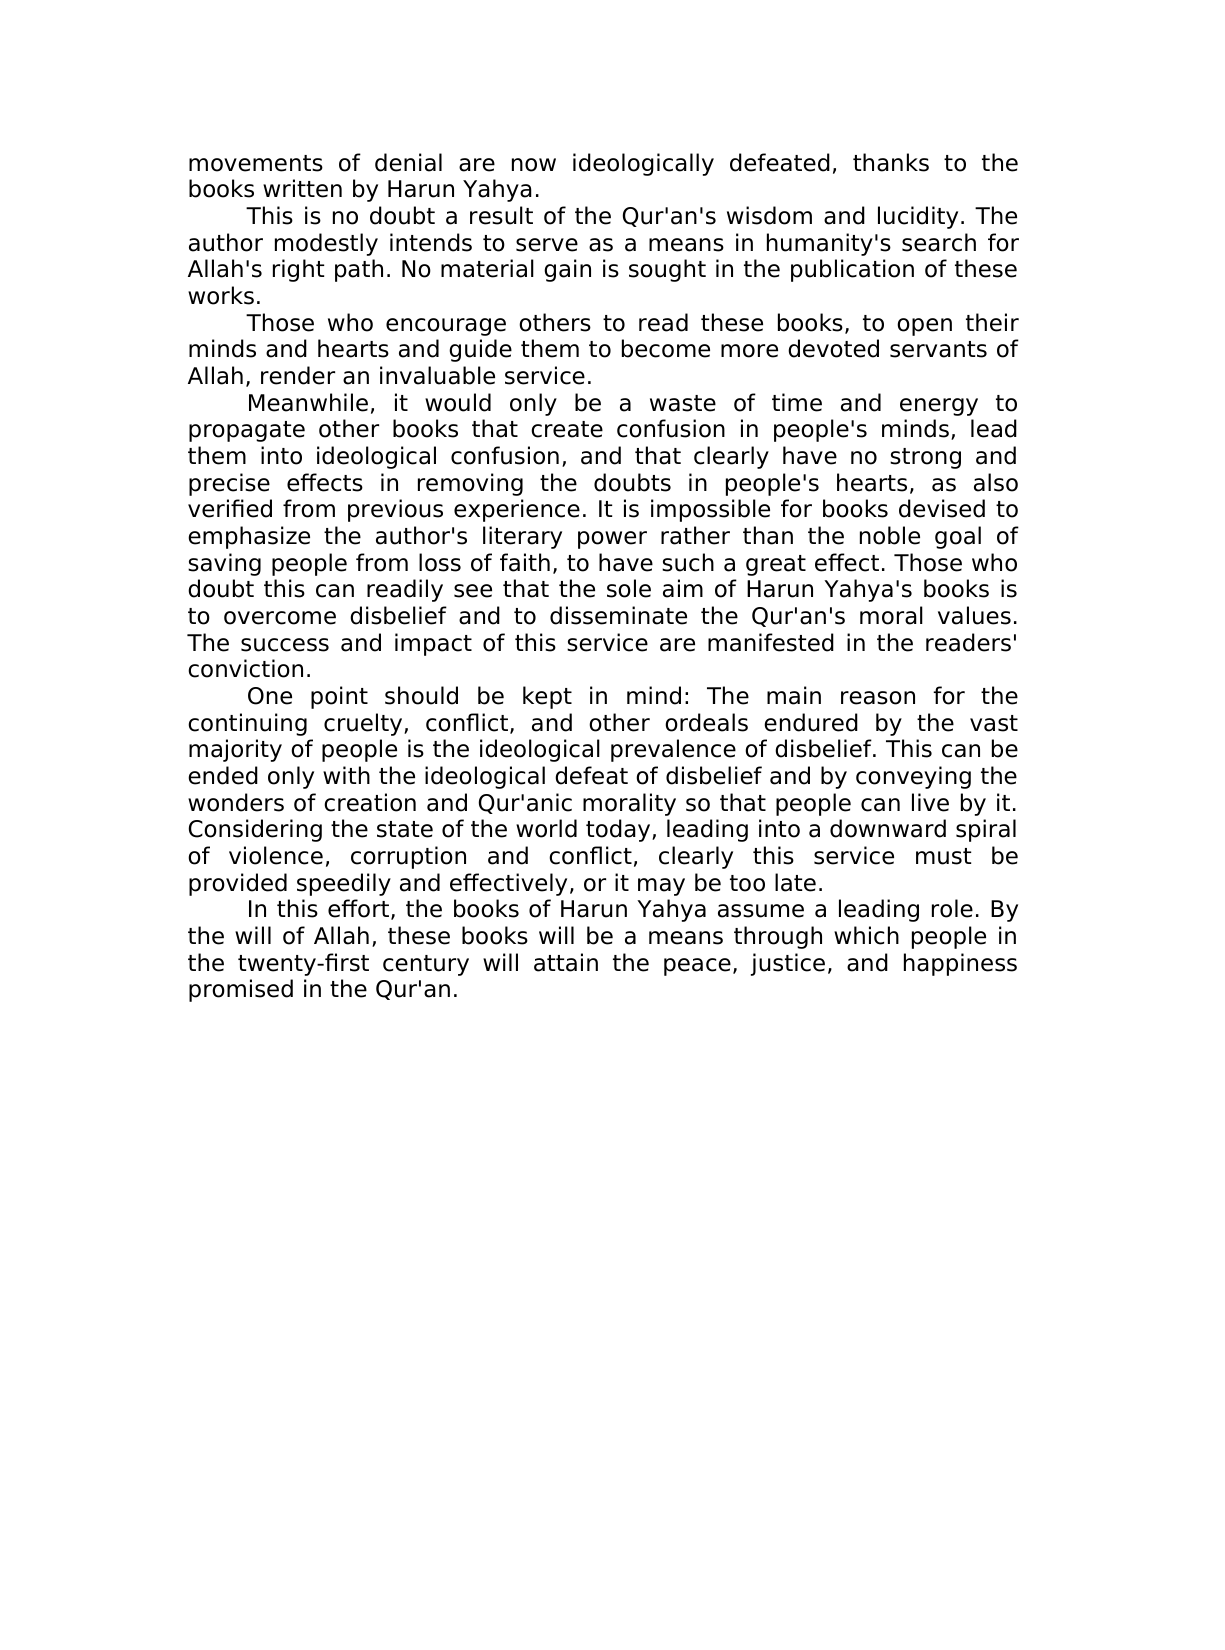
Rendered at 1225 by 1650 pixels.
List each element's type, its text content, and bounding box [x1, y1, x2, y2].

text Meanwhile, it would only be a waste of time and energy to propagate other books that create confusion in people's minds, lead them into ideological confusion, and that clearly have no strong and precise effects in removing the doubts in people's hearts, as also verified from previous experience. It is impossible for books devised to emphasize the author's literary power rather than the noble goal of saving people from loss of faith, to have such a great effect. Those who doubt this can readily see that the sole aim of Harun Yahya's books is to overcome disbelief and to disseminate the Qur'an's moral values. The success and impact of this service are manifested in the readers' conviction. [187, 390, 1020, 683]
text In this effort, the books of Harun Yahya assume a leading role. By the will of Allah, these books will be a means through which people in the twenty-first century will attain the peace, justice, and happiness promised in the Qur'an. [187, 897, 1020, 1003]
text movements of denial are now ideologically defeated, thanks to the books written by Harun Yahya. [187, 150, 1020, 203]
text One point should be kept in mind: The main reason for the continuing cruelty, conflict, and other ordeals endured by the vast majority of people is the ideological prevalence of disbelief. This can be ended only with the ideological defeat of disbelief and by conveying the wonders of creation and Qur'anic morality so that people can live by it. Considering the state of the world today, leading into a downward spiral of violence, corruption and conflict, clearly this service must be provided speedily and effectively, or it may be too late. [187, 683, 1020, 897]
text This is no doubt a result of the Qur'an's wisdom and lucidity. The author modestly intends to serve as a means in humanity's search for Allah's right path. No material gain is sought in the publication of these works. [187, 203, 1020, 310]
text Those who encourage others to read these books, to open their minds and hearts and guide them to become more devoted servants of Allah, render an invaluable service. [187, 310, 1020, 390]
